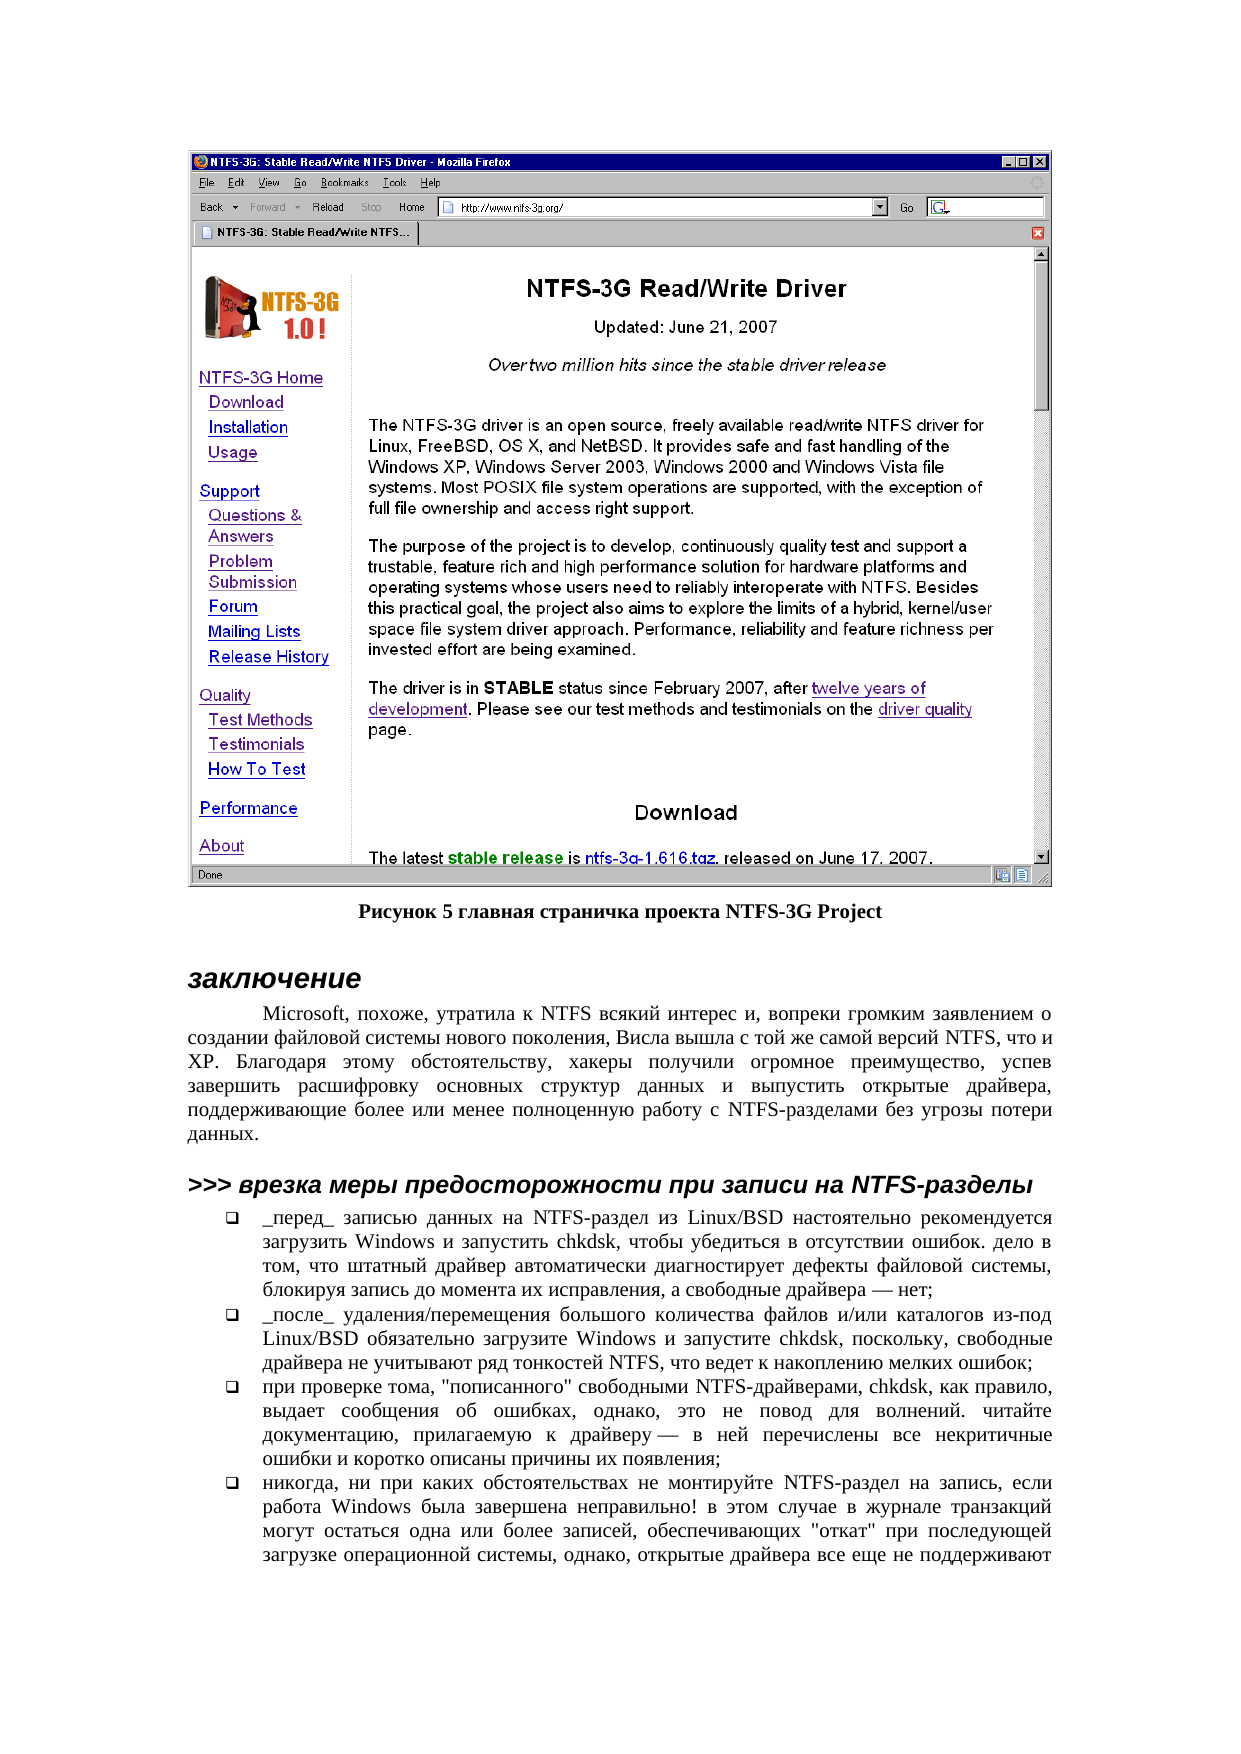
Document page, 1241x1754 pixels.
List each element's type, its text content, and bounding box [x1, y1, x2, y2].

subtitle заключение [187, 961, 1053, 994]
subtitle >>> врезка меры предосторожности при записи на NTFS-разделы [187, 1170, 1053, 1199]
list _перед_ записью данных на NTFS-раздел из Linux/BSD настоятельно рекомендуется загрузить Windows и запустить chkdsk, чтобы убедиться в отсутствии ошибок. дело в том, что штатный драйвер автоматически диагностирует дефекты файловой системы, блокируя запись до момента их исправления, а свободные драйвера — нет; [225, 1205, 1053, 1301]
list никогда, ни при каких обстоятельствах не монтируйте NTFS-раздел на запись, если работа Windows была завершена неправильно! в этом случае в журнале транзакций могут остаться одна или более записей, обеспечивающих "откат" при последующей загрузке операционной системы, однако, открытые драйвера все еще не поддерживают [225, 1470, 1053, 1566]
list _после_ удаления/перемещения большого количества файлов и/или каталогов из-под Linux/BSD обязательно загрузите Windows и запустите chkdsk, поскольку, свободные драйвера не учитывают ряд тонкостей NTFS, что ведет к накоплению мелких ошибок; [225, 1301, 1053, 1374]
list при проверке тома, "пописанного" свободными NTFS-драйверами, chkdsk, как правило, выдает сообщения об ошибках, однако, это не повод для волнений. читайте документацию, прилагаемую к драйверу — в ней перечислены все некритичные ошибки и коротко описаны причины их появления; [225, 1374, 1053, 1470]
picture [188, 150, 1052, 887]
text Microsoft, похоже, утратила к NTFS всякий интерес и, вопреки громким заявлением о создании файловой системы нового поколения, Висла вышла с той же самой версий NTFS, что и XP. Благодаря этому обстоятельству, хакеры получили огромное преимущество, успев завершить расшифровку основных структур данных и выпустить открытые драйвера, поддерживающие более или менее полноценную работу с NTFS-разделами без угрозы потери данных. [187, 1001, 1053, 1145]
text Рисунок 5 главная страничка проекта NTFS-3G Project [187, 899, 1053, 923]
